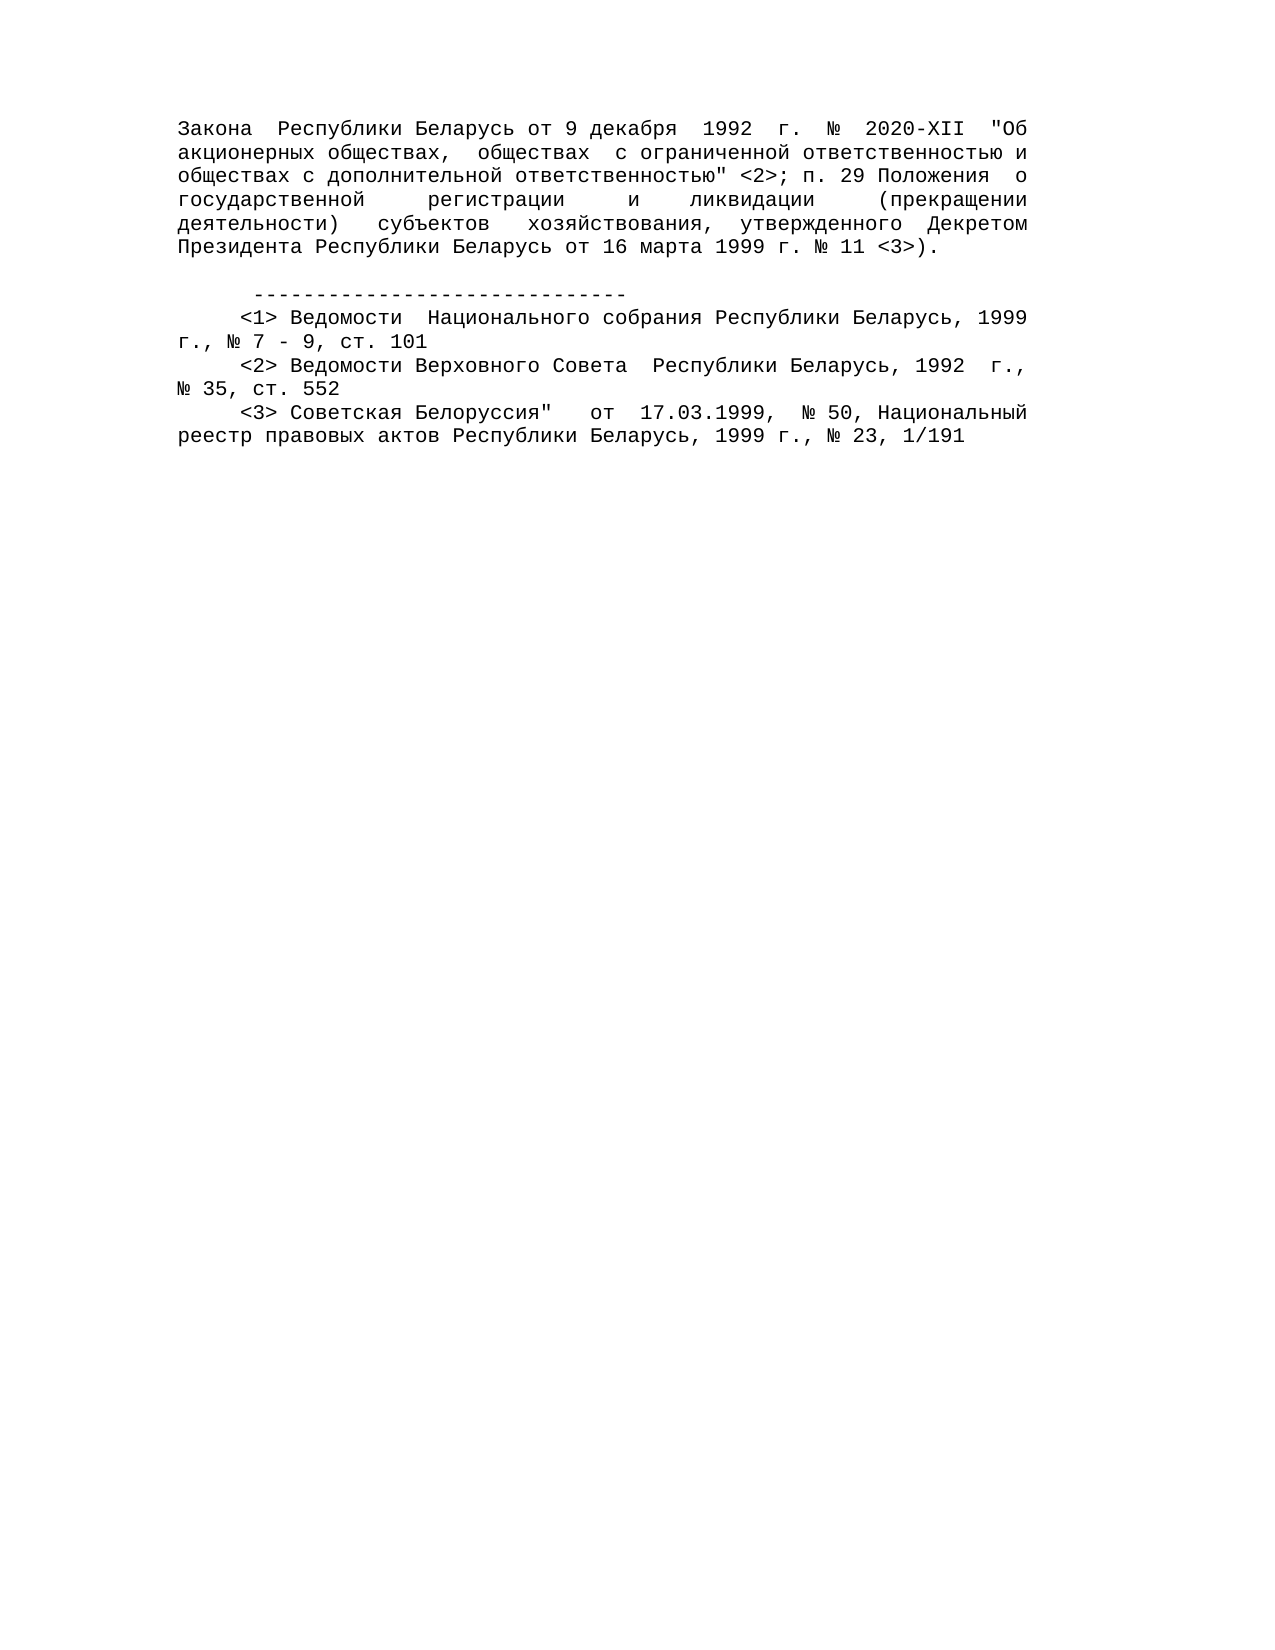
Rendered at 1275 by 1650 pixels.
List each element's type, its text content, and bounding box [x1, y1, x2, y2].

text акционерных обществах, обществах с ограниченной ответственностью и [177, 142, 1186, 165]
text ------------------------------ [177, 284, 1186, 307]
text <1> Ведомости Национального собрания Республики Беларусь, 1999 [177, 307, 1186, 331]
text <3> Советская Белоруссия" от 17.03.1999, № 50, Национальный [177, 402, 1186, 426]
text государственной регистрации и ликвидации (прекращении [177, 189, 1186, 213]
text реестр правовых актов Республики Беларусь, 1999 г., № 23, 1/191 [177, 426, 1186, 449]
text <2> Ведомости Верховного Совета Республики Беларусь, 1992 г., [177, 354, 1186, 378]
text обществах с дополнительной ответственностью" <2>; п. 29 Положения о [177, 165, 1186, 189]
text № 35, ст. 552 [177, 378, 1186, 402]
text Закона Республики Беларусь от 9 декабря 1992 г. № 2020-XII "Об [177, 118, 1186, 142]
text деятельности) субъектов хозяйствования, утвержденного Декретом [177, 213, 1186, 236]
text Президента Республики Беларусь от 16 марта 1999 г. № 11 <3>). [177, 236, 1186, 260]
text г., № 7 - 9, ст. 101 [177, 331, 1186, 354]
